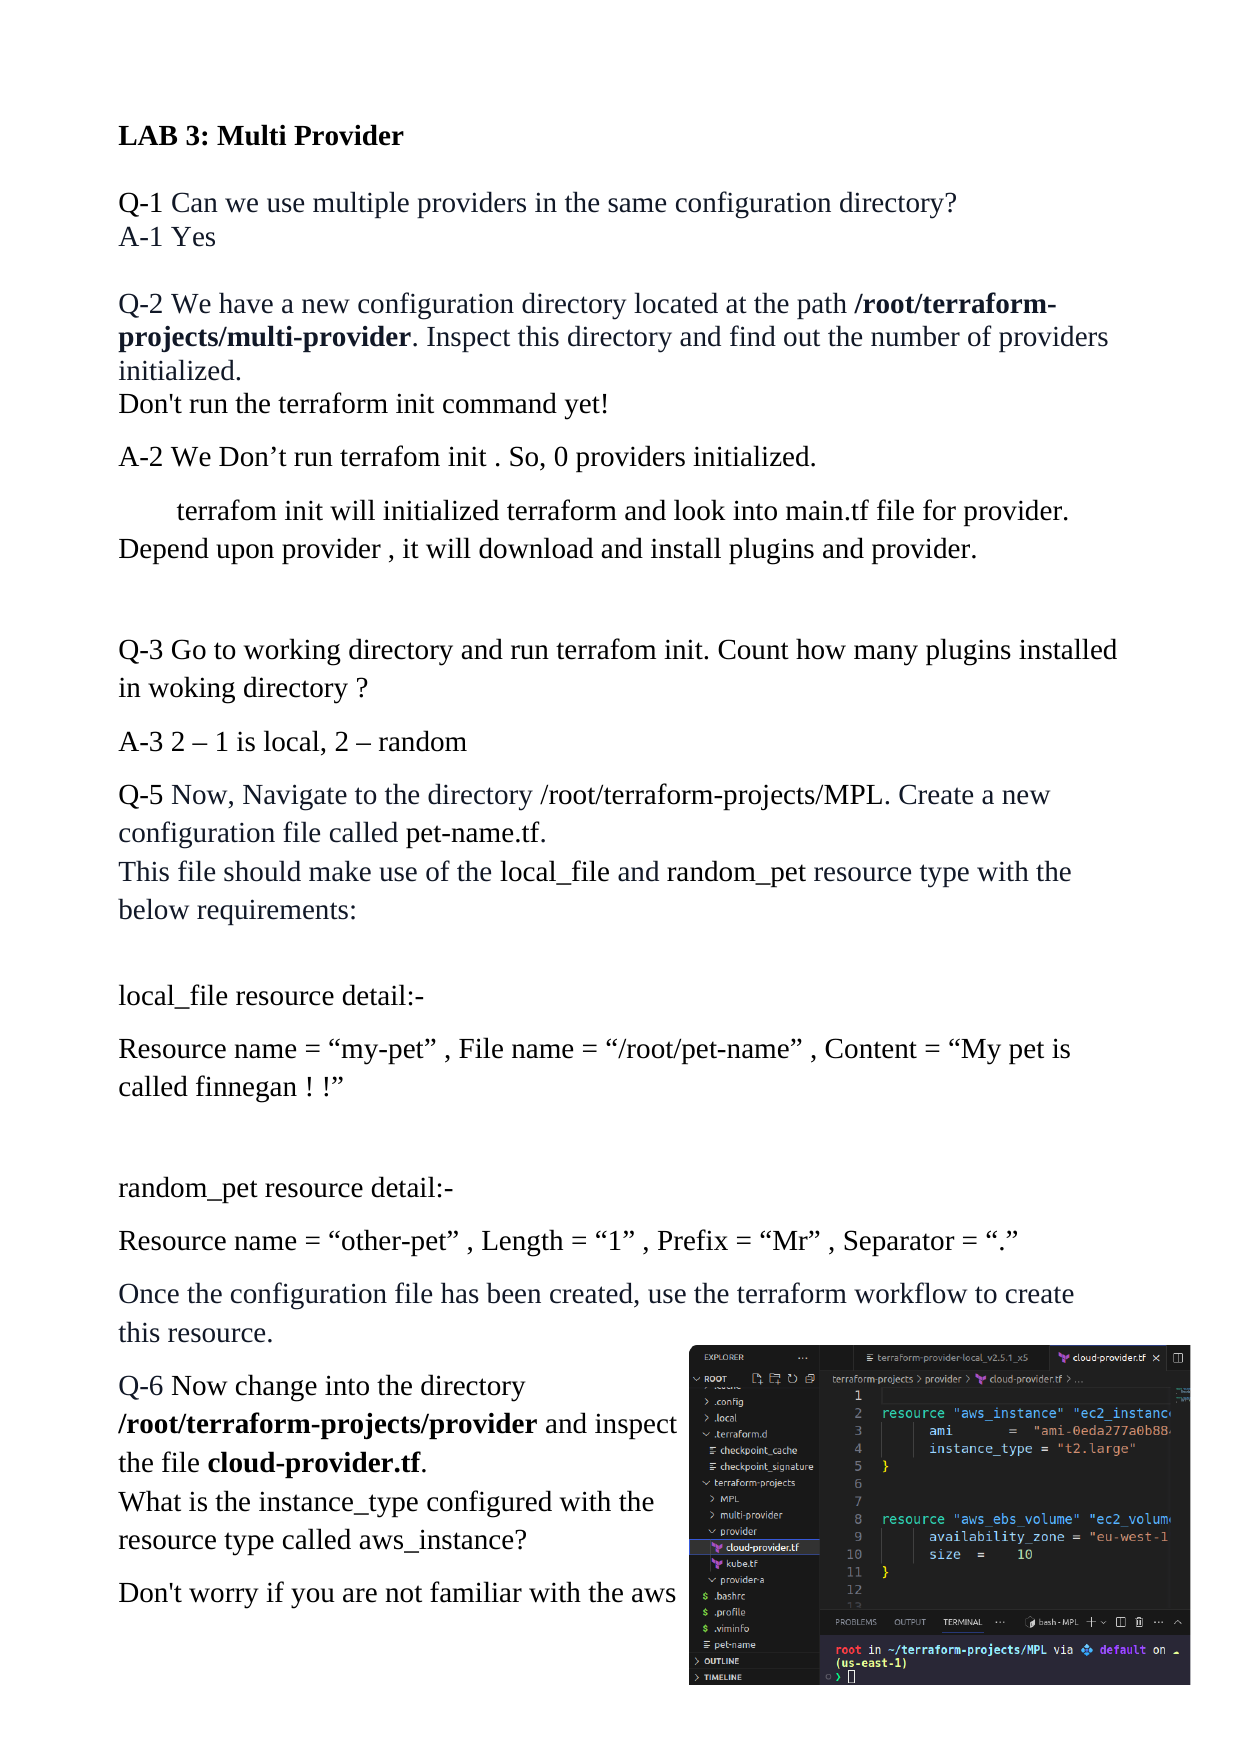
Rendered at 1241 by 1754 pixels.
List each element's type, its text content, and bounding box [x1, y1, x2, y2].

text Resource name = “other-pet” , Length = “1” , Prefix = “Mr” , Separator = “.” [118, 1223, 1122, 1257]
text random_pet resource detail:- [118, 1170, 1122, 1204]
text Don't run the terraform init command yet! [118, 386, 1122, 420]
text LAB 3: Multi Provider [118, 118, 1122, 152]
text A-2 We Don’t run terrafom init . So, 0 providers initialized. [118, 439, 1122, 473]
text Resource name = “my-pet” , File name = “/root/pet-name” , Content = “My pet is called finnegan ! !” [118, 1031, 1122, 1103]
text A-1 Yes [118, 219, 1122, 252]
text Q-2 We have a new configuration directory located at the path /root/terraform-projects/multi-provider. Inspect this directory and find out the number of providers initialized. [118, 286, 1122, 386]
text Q-1 Can we use multiple providers in the same configuration directory? [118, 185, 1122, 219]
text terrafom init will initialized terraform and look into main.tf file for provider. Depend upon provider , it will download and install plugins and provider. [118, 493, 1122, 565]
text Don't worry if you are not familiar with the aws [118, 1575, 945, 1609]
text Q-5 Now, Navigate to the directory /root/terraform-projects/MPL. Create a new configuration file called pet-name.tf. This file should make use of the local_file and random_pet resource type with the below requirements: [118, 777, 1122, 959]
picture [945, 1340, 1191, 1685]
text Q-3 Go to working directory and run terrafom init. Count how many plugins installed in woking directory ? [118, 632, 1122, 704]
text A-3 2 – 1 is local, 2 – random [118, 724, 1122, 757]
text Q-6 Now change into the directory /root/terraform-projects/provider and inspect the file cloud-provider.tf. What is the instance_type configured with the resource type called aws_instance? [118, 1368, 945, 1556]
text local_file resource detail:- [118, 978, 1122, 1011]
text Once the configuration file has been created, use the terraform workflow to create this resource. [118, 1276, 1122, 1348]
